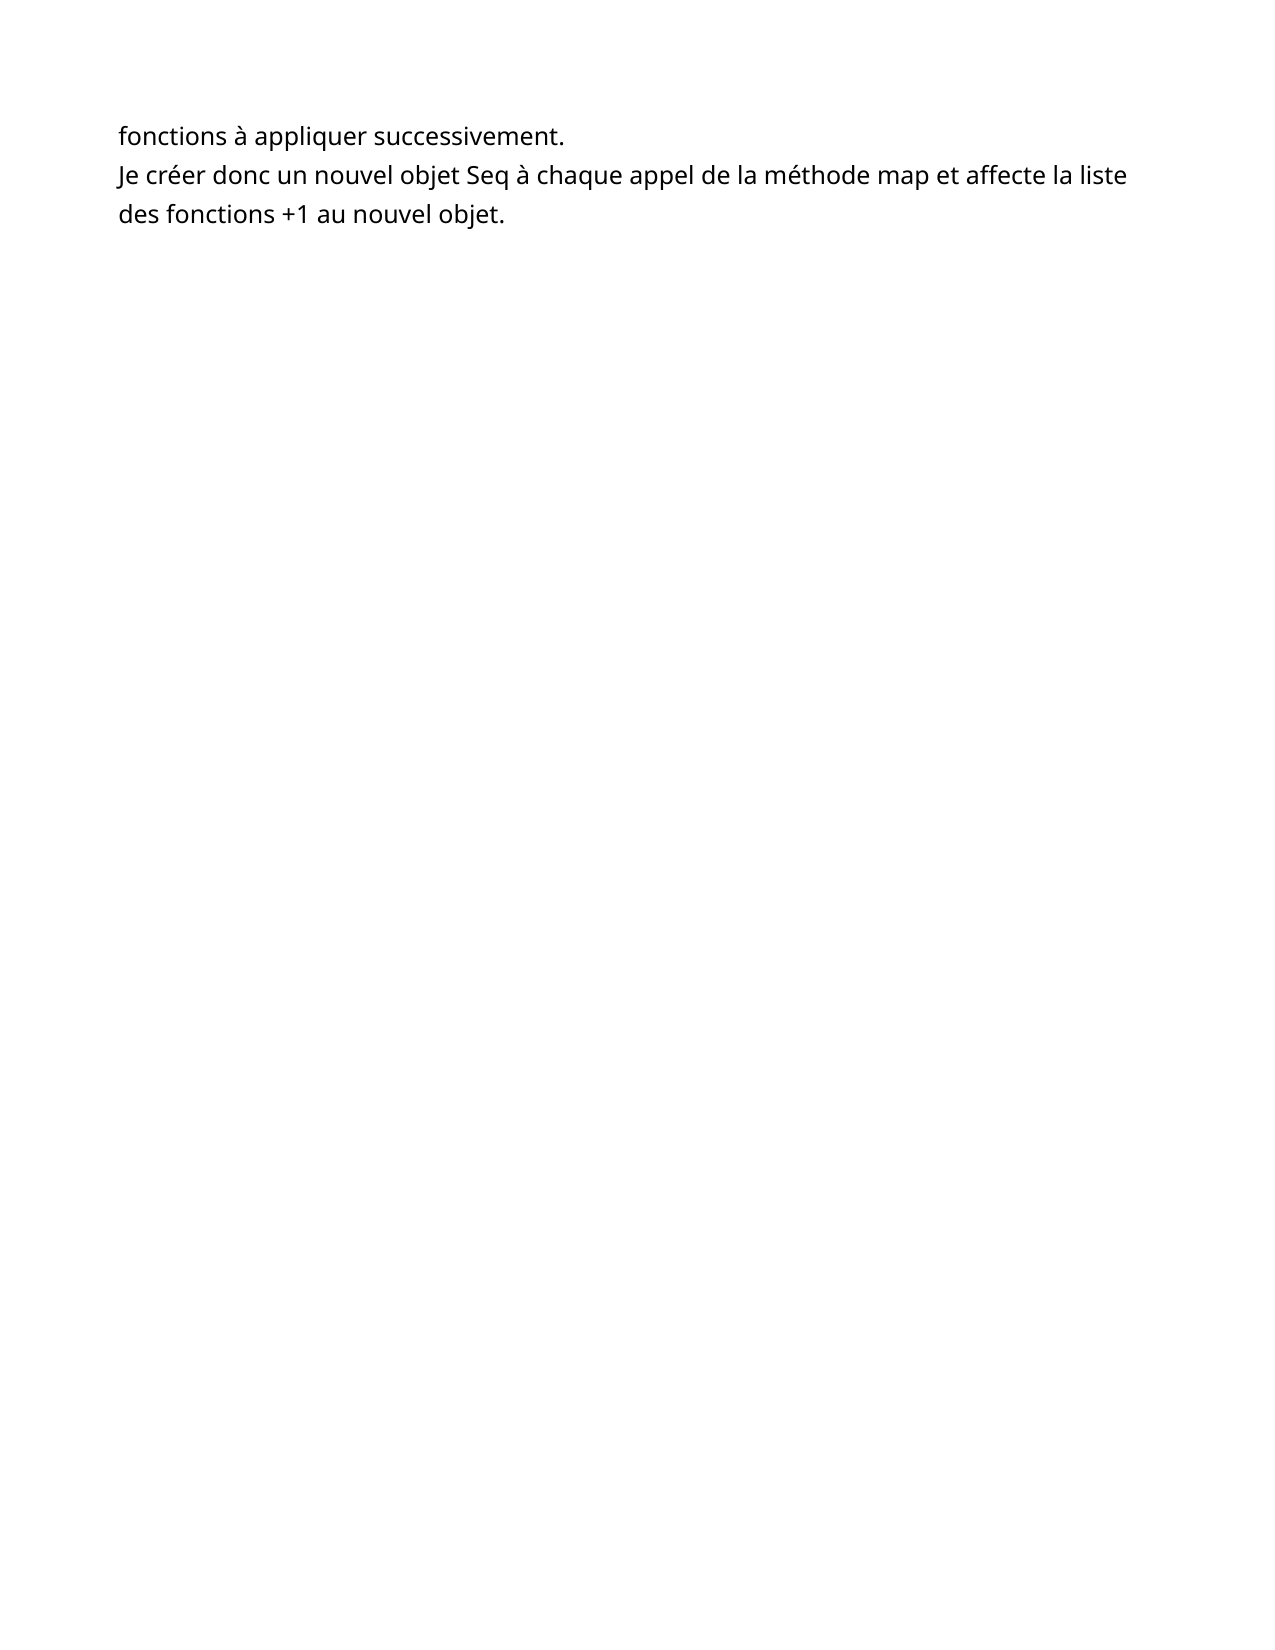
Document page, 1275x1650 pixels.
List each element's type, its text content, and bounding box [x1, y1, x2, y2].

text fonctions à appliquer successivement. Je créer donc un nouvel objet Seq à chaque appel de la méthode map et affecte la liste des fonctions +1 au nouvel objet. [118, 118, 1157, 231]
